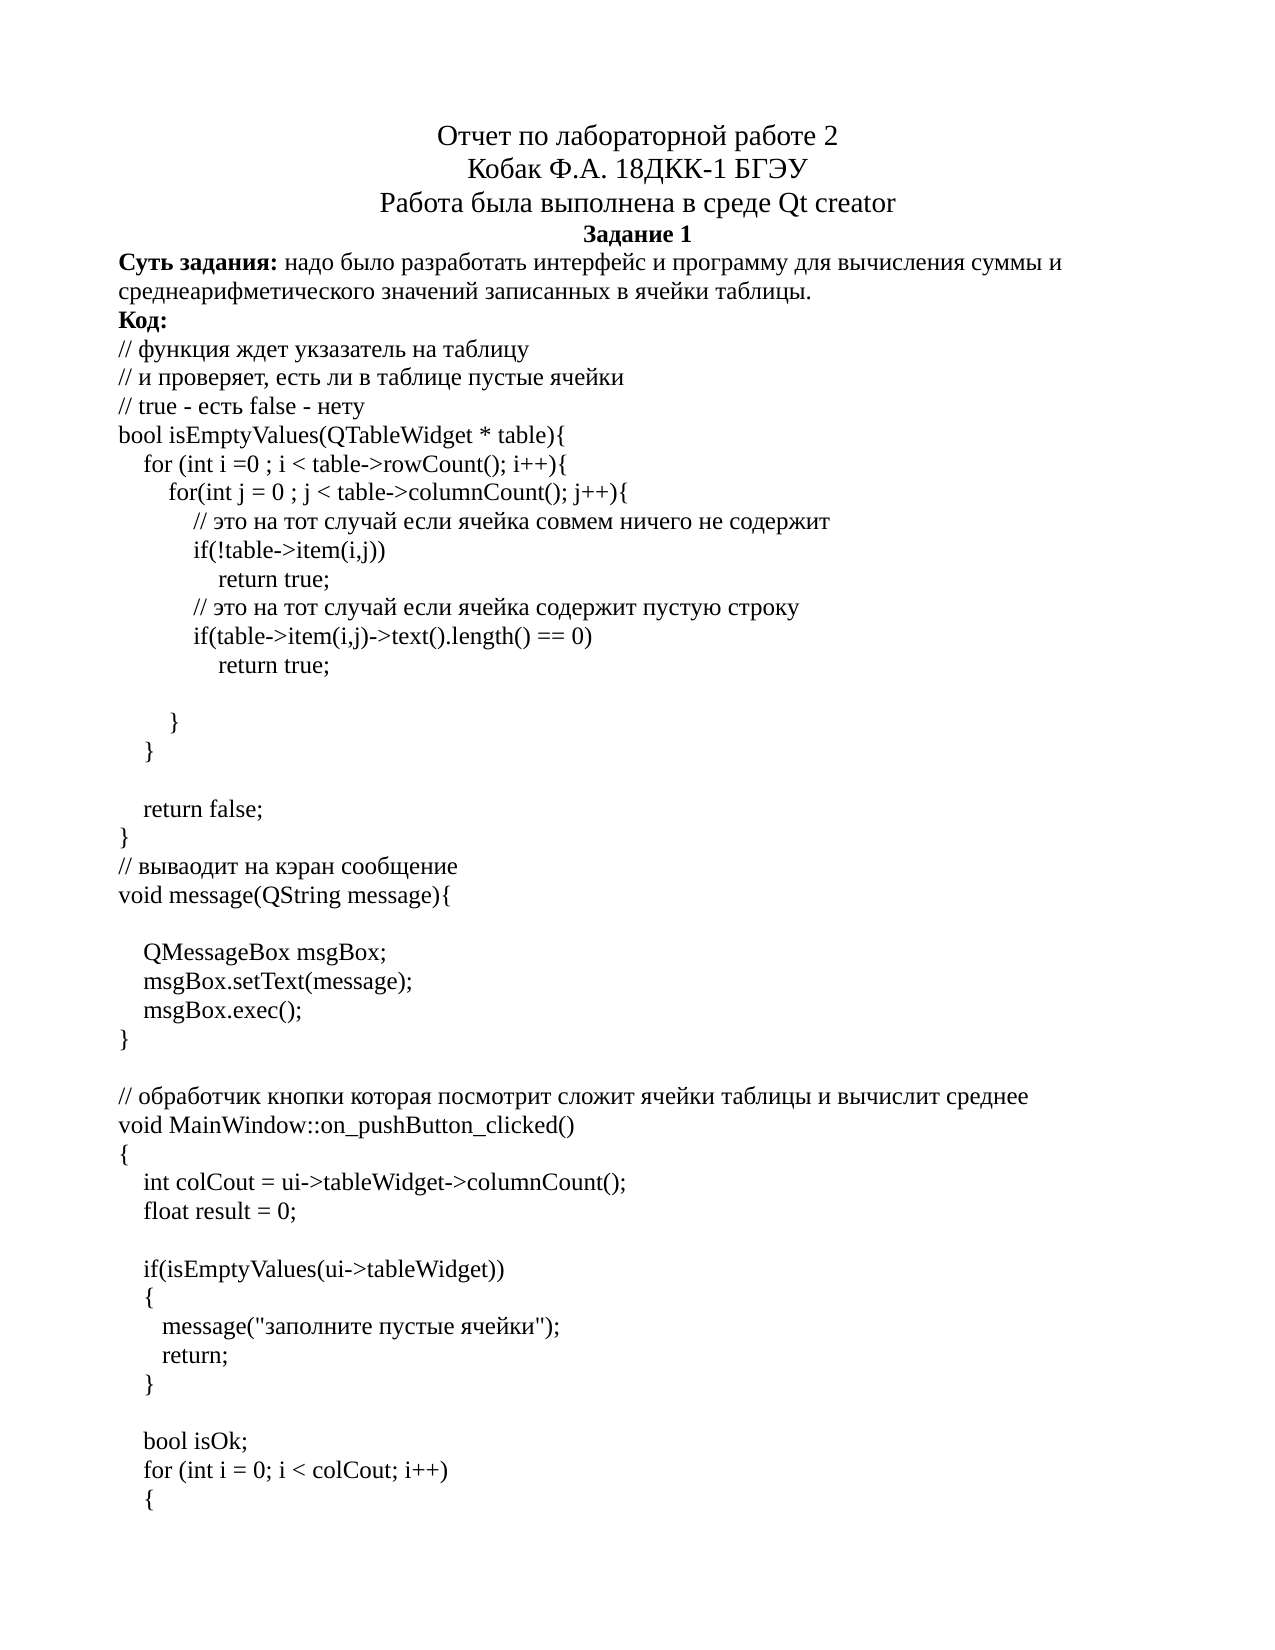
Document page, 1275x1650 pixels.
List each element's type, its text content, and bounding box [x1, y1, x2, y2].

text if(!table->item(i,j)) [118, 535, 1157, 564]
text if(isEmptyValues(ui->tableWidget)) [118, 1254, 1157, 1282]
text // это на тот случай если ячейка содержит пустую строку [118, 592, 1157, 621]
text return false; [118, 794, 1157, 822]
text } [118, 736, 1157, 765]
text { [118, 1139, 1157, 1167]
text Суть задания: надо было разработать интерфейс и программу для вычисления суммы и среднеарифметического значений записанных в ячейки таблицы. [118, 247, 1157, 305]
text } [118, 707, 1157, 736]
text bool isOk; [118, 1426, 1157, 1455]
text QMessageBox msgBox; [118, 937, 1157, 966]
text bool isEmptyValues(QTableWidget * table){ [118, 420, 1157, 449]
text msgBox.setText(message); [118, 966, 1157, 995]
text Работа была выполнена в среде Qt creator [118, 185, 1157, 219]
text message("заполните пустые ячейки"); [118, 1311, 1157, 1340]
text // вываодит на кэран сообщение [118, 851, 1157, 880]
text // обработчик кнопки которая посмотрит сложит ячейки таблицы и вычислит среднее [118, 1081, 1157, 1110]
text return true; [118, 564, 1157, 592]
text return true; [118, 650, 1157, 679]
text { [118, 1484, 1157, 1512]
text // true - есть false - нету [118, 391, 1157, 420]
text // и проверяет, есть ли в таблице пустые ячейки [118, 362, 1157, 391]
text // функция ждет укзазатель на таблицу [118, 334, 1157, 362]
text if(table->item(i,j)->text().length() == 0) [118, 621, 1157, 650]
text } [118, 1024, 1157, 1052]
text } [118, 1369, 1157, 1397]
text } [118, 822, 1157, 851]
text for (int i =0 ; i < table->rowCount(); i++){ [118, 449, 1157, 477]
text // это на тот случай если ячейка совмем ничего не содержит [118, 506, 1157, 535]
text void MainWindow::on_pushButton_clicked() [118, 1110, 1157, 1139]
text Код: [118, 305, 1157, 334]
text int colCout = ui->tableWidget->columnCount(); [118, 1167, 1157, 1196]
text Отчет по лабораторной работе 2 [118, 118, 1157, 152]
text Задание 1 [118, 219, 1157, 247]
text for (int i = 0; i < colCout; i++) [118, 1455, 1157, 1484]
text for(int j = 0 ; j < table->columnCount(); j++){ [118, 477, 1157, 506]
text Кобак Ф.А. 18ДКК-1 БГЭУ [118, 152, 1157, 185]
text return; [118, 1340, 1157, 1369]
text msgBox.exec(); [118, 995, 1157, 1024]
text void message(QString message){ [118, 880, 1157, 909]
text float result = 0; [118, 1196, 1157, 1225]
text { [118, 1282, 1157, 1311]
